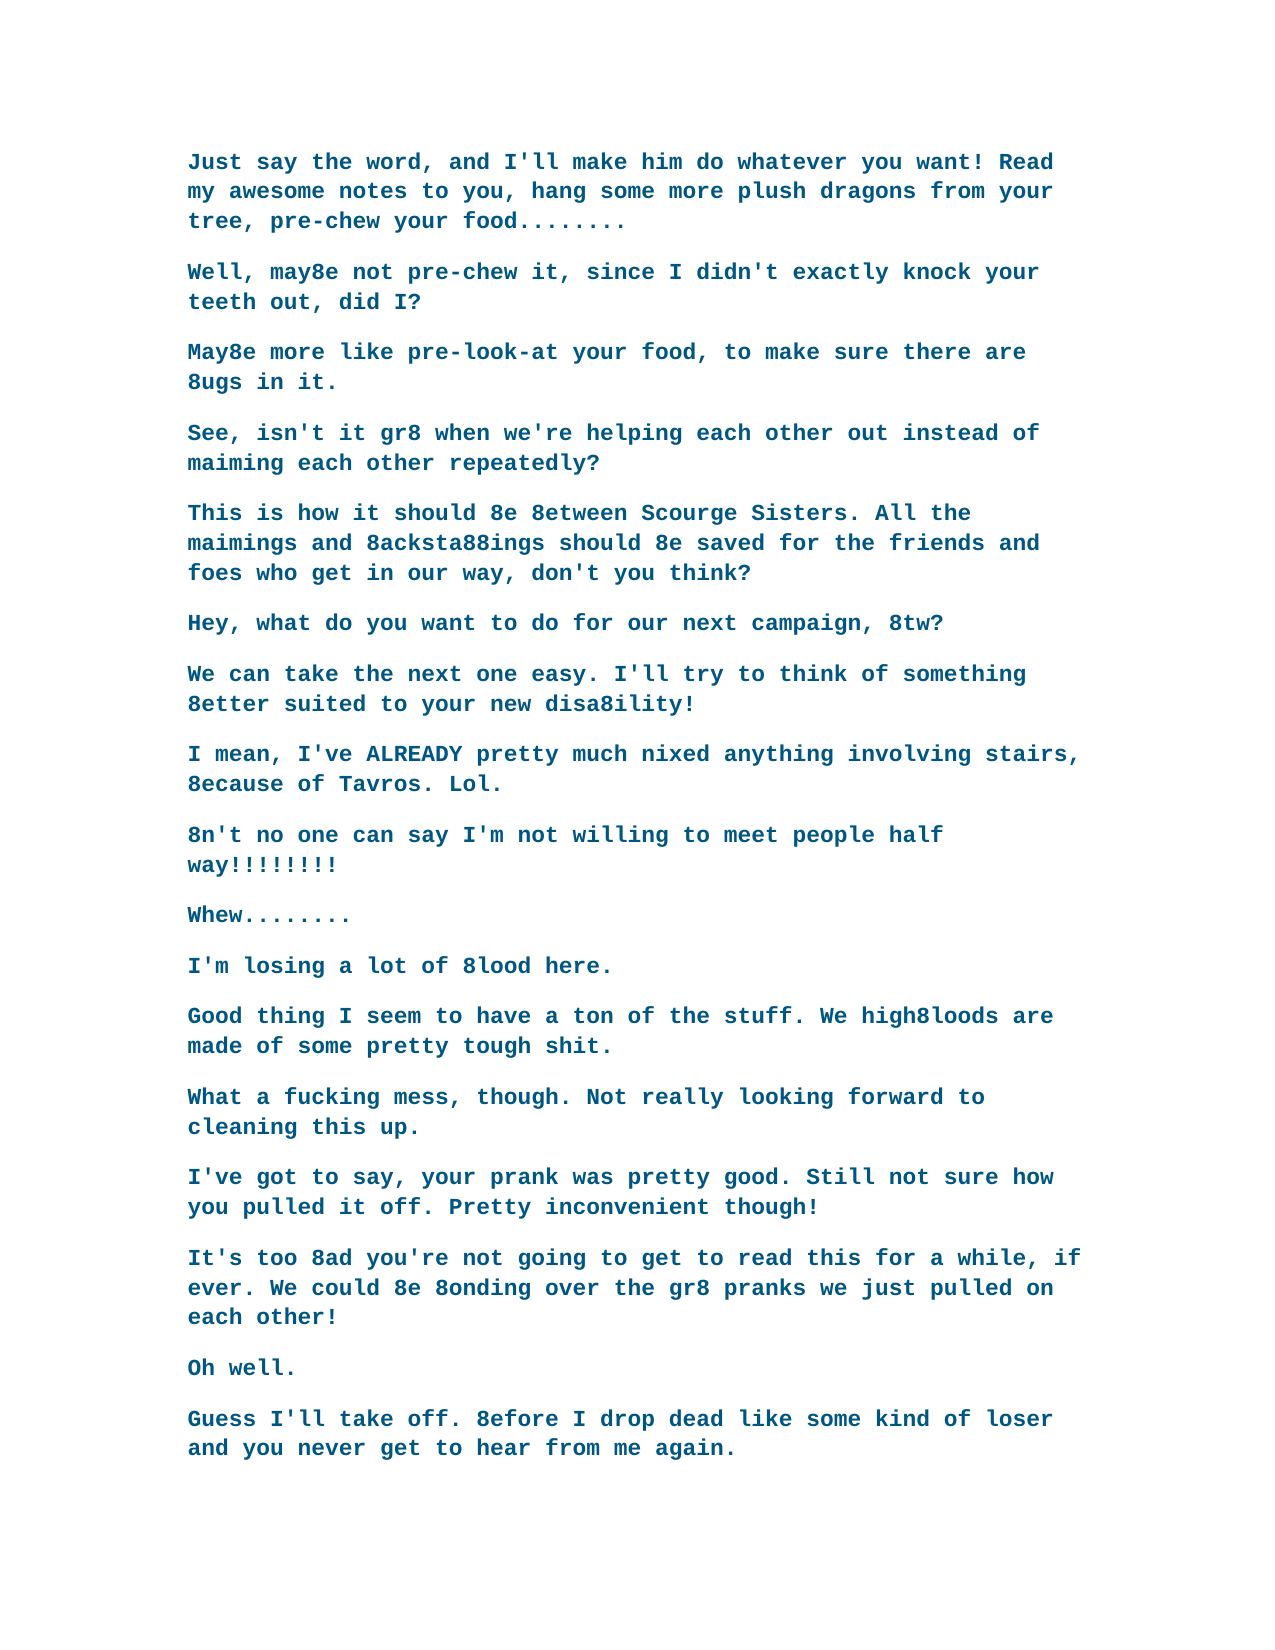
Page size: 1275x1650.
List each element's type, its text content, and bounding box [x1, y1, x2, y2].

text May8e more like pre-look-at your food, to make sure there are 8ugs in it. [187, 341, 1087, 396]
text Oh well. [187, 1356, 1087, 1382]
text Whew........ [187, 903, 1087, 929]
text I mean, I've ALREADY pretty much nixed anything involving stairs, 8ecause of Tavros. Lol. [187, 743, 1087, 798]
text See, isn't it gr8 when we're helping each other out instead of maiming each other repeatedly? [187, 421, 1087, 477]
text We can take the next one easy. I'll try to think of something 8etter suited to your new disa8ility! [187, 662, 1087, 718]
text This is how it should 8e 8etween Scourge Sisters. All the maimings and 8acksta88ings should 8e saved for the friends and foes who get in our way, don't you think? [187, 501, 1087, 587]
text What a fucking mess, though. Not really looking forward to cleaning this up. [187, 1085, 1087, 1141]
text Well, may8e not pre-chew it, since I didn't exactly knock your teeth out, did I? [187, 260, 1087, 316]
text It's too 8ad you're not going to get to read this for a while, if ever. We could 8e 8onding over the gr8 pranks we just pulled on each other! [187, 1246, 1087, 1332]
text Guess I'll take off. 8efore I drop dead like some kind of loser and you never get to hear from me again. [187, 1407, 1087, 1463]
text Hey, what do you want to do for our next campaign, 8tw? [187, 612, 1087, 638]
text I'm losing a lot of 8lood here. [187, 954, 1087, 980]
text Good thing I seem to have a ton of the stuff. We high8loods are made of some pretty tough shit. [187, 1005, 1087, 1061]
text I've got to say, your prank was pretty good. Still not sure how you pulled it off. Pretty inconvenient though! [187, 1166, 1087, 1221]
text 8n't no one can say I'm not willing to meet people half way!!!!!!!! [187, 823, 1087, 879]
text Just say the word, and I'll make him do whatever you want! Read my awesome notes to you, hang some more plush dragons from your tree, pre-chew your food........ [187, 150, 1087, 236]
